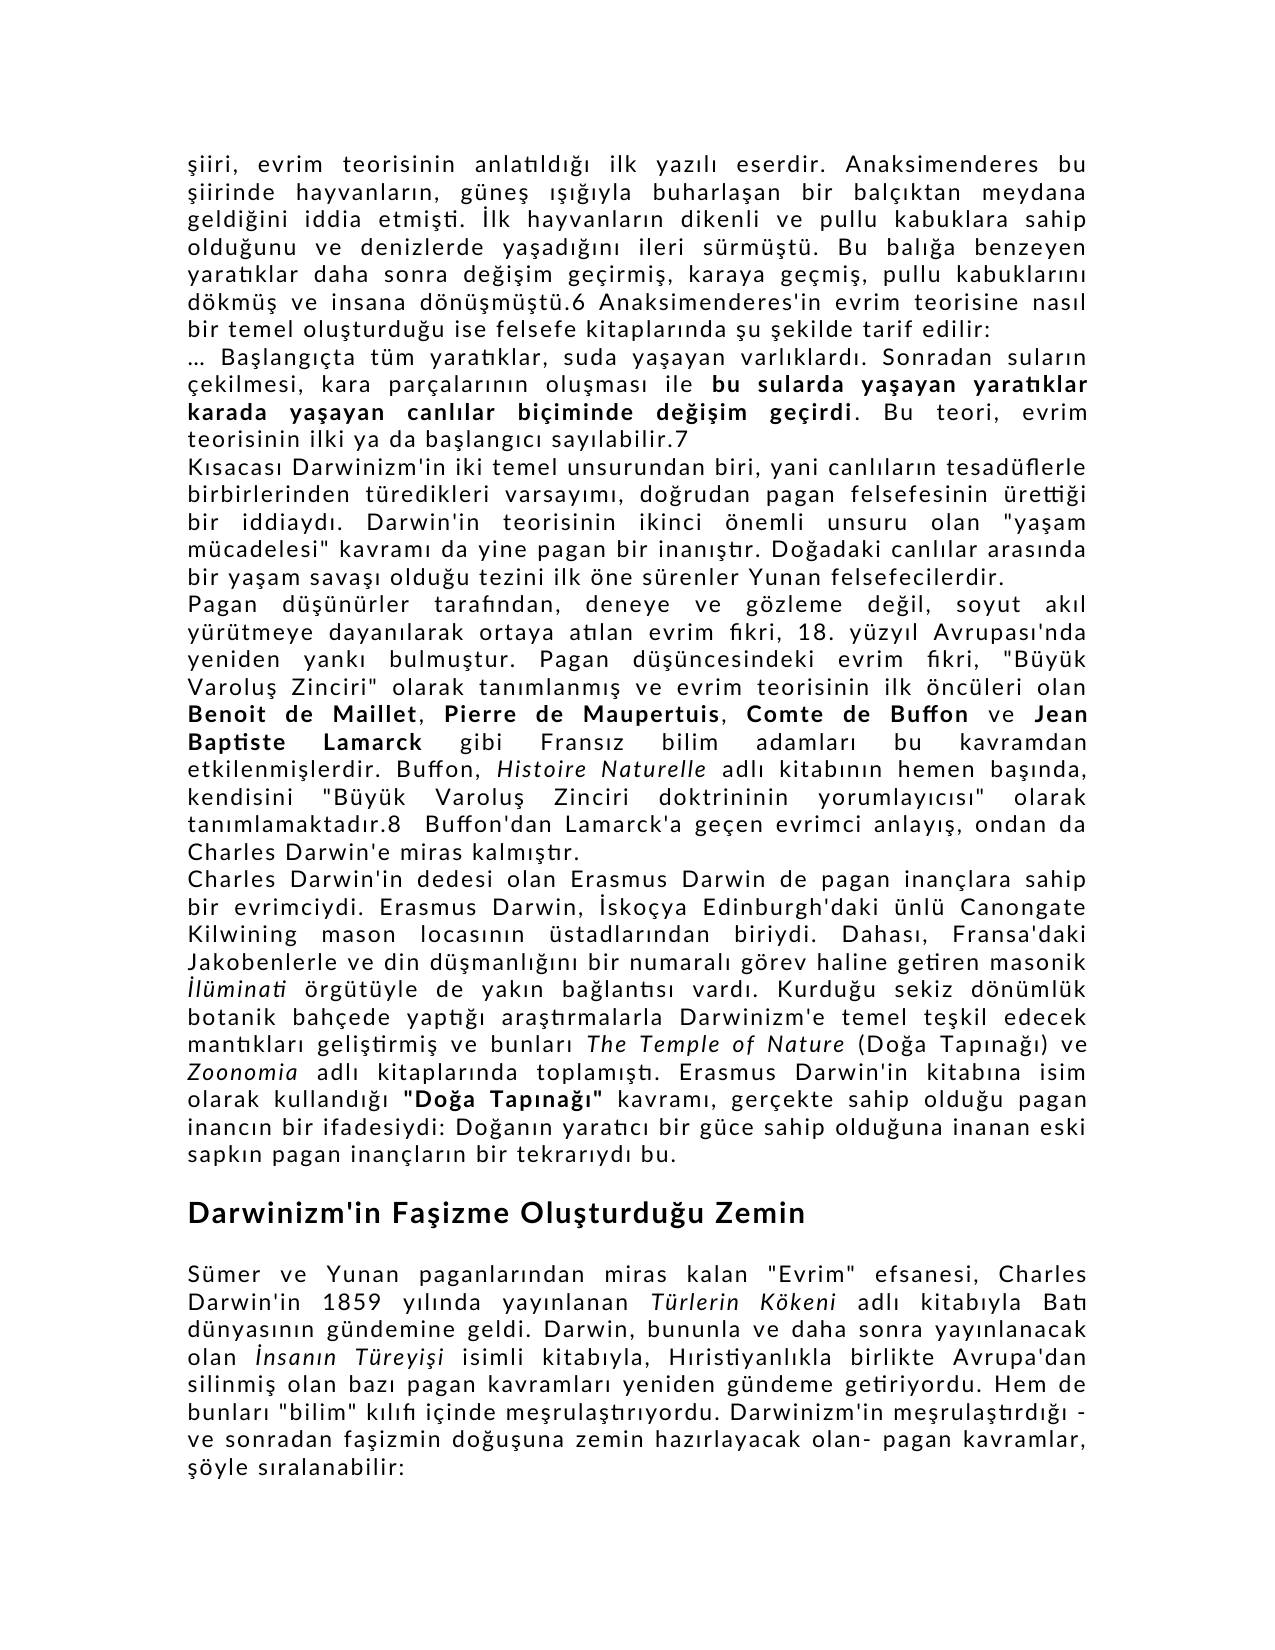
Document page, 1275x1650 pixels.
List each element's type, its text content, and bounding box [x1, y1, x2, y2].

text Sümer ve Yunan paganlarından miras kalan "Evrim" efsanesi, Charles Darwin'in 1859 yılında yayınlanan Türlerin Kökeni adlı kitabıyla Batı dünyasının gündemine geldi. Darwin, bununla ve daha sonra yayınlanacak olan İnsanın Türeyişi isimli kitabıyla, Hıristiyanlıkla birlikte Avrupa'dan silinmiş olan bazı pagan kavramları yeniden gündeme getiriyordu. Hem de bunları "bilim" kılıfı içinde meşrulaştırıyordu. Darwinizm'in meşrulaştırdığı -ve sonradan faşizmin doğuşuna zemin hazırlayacak olan- pagan kavramlar, şöyle sıralanabilir: [187, 1260, 1087, 1480]
text şiiri, evrim teorisinin anlatıldığı ilk yazılı eserdir. Anaksimenderes bu şiirinde hayvanların, güneş ışığıyla buharlaşan bir balçıktan meydana geldiğini iddia etmişti. İlk hayvanların dikenli ve pullu kabuklara sahip olduğunu ve denizlerde yaşadığını ileri sürmüştü. Bu balığa benzeyen yaratıklar daha sonra değişim geçirmiş, karaya geçmiş, pullu kabuklarını dökmüş ve insana dönüşmüştü.6 Anaksimenderes'in evrim teorisine nasıl bir temel oluşturduğu ise felsefe kitaplarında şu şekilde tarif edilir: [187, 150, 1087, 342]
text … Başlangıçta tüm yaratıklar, suda yaşayan varlıklardı. Sonradan suların çekilmesi, kara parçalarının oluşması ile bu sularda yaşayan yaratıklar karada yaşayan canlılar biçiminde değişim geçirdi. Bu teori, evrim teorisinin ilki ya da başlangıcı sayılabilir.7 [187, 342, 1087, 452]
text Charles Darwin'in dedesi olan Erasmus Darwin de pagan inançlara sahip bir evrimciydi. Erasmus Darwin, İskoçya Edinburgh'daki ünlü Canongate Kilwining mason locasının üstadlarından biriydi. Dahası, Fransa'daki Jakobenlerle ve din düşmanlığını bir numaralı görev haline getiren masonik İlüminati örgütüyle de yakın bağlantısı vardı. Kurduğu sekiz dönümlük botanik bahçede yaptığı araştırmalarla Darwinizm'e temel teşkil edecek mantıkları geliştirmiş ve bunları The Temple of Nature (Doğa Tapınağı) ve Zoonomia adlı kitaplarında toplamıştı. Erasmus Darwin'in kitabına isim olarak kullandığı "Doğa Tapınağı" kavramı, gerçekte sahip olduğu pagan inancın bir ifadesiydi: Doğanın yaratıcı bir güce sahip olduğuna inanan eski sapkın pagan inançların bir tekrarıydı bu. [187, 865, 1087, 1167]
text Kısacası Darwinizm'in iki temel unsurundan biri, yani canlıların tesadüflerle birbirlerinden türedikleri varsayımı, doğrudan pagan felsefesinin ürettiği bir iddiaydı. Darwin'in teorisinin ikinci önemli unsuru olan "yaşam mücadelesi" kavramı da yine pagan bir inanıştır. Doğadaki canlılar arasında bir yaşam savaşı olduğu tezini ilk öne sürenler Yunan felsefecilerdir. [187, 452, 1087, 590]
text Pagan düşünürler tarafından, deneye ve gözleme değil, soyut akıl yürütmeye dayanılarak ortaya atılan evrim fikri, 18. yüzyıl Avrupası'nda yeniden yankı bulmuştur. Pagan düşüncesindeki evrim fikri, "Büyük Varoluş Zinciri" olarak tanımlanmış ve evrim teorisinin ilk öncüleri olan Benoit de Maillet, Pierre de Maupertuis, Comte de Buffon ve Jean Baptiste Lamarck gibi Fransız bilim adamları bu kavramdan etkilenmişlerdir. Buffon, Histoire Naturelle adlı kitabının hemen başında, kendisini "Büyük Varoluş Zinciri doktrininin yorumlayıcısı" olarak tanımlamaktadır.8 Buffon'dan Lamarck'a geçen evrimci anlayış, ondan da Charles Darwin'e miras kalmıştır. [187, 590, 1087, 865]
subtitle Darwinizm'in Faşizme Oluşturduğu Zemin [187, 1195, 1087, 1230]
